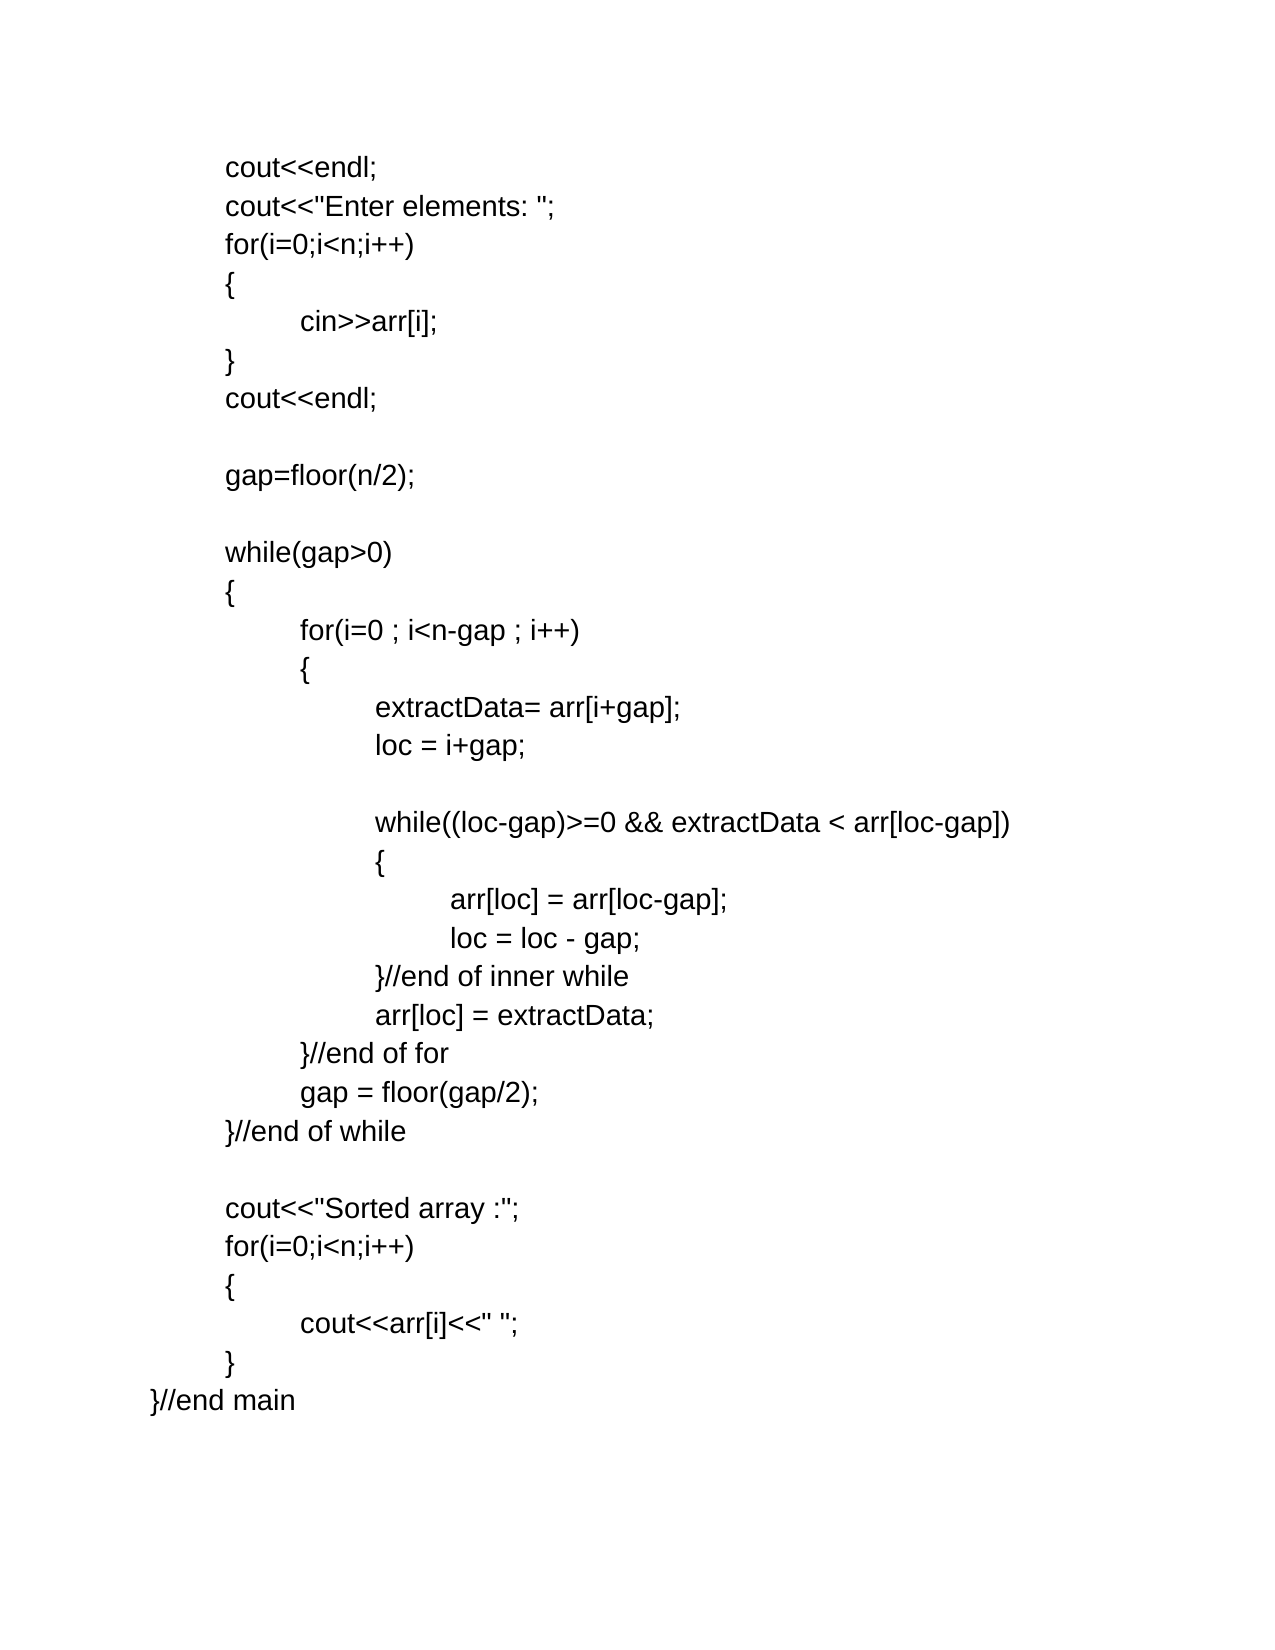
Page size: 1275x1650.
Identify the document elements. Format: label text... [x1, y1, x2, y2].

text } [150, 1345, 1125, 1378]
text { [150, 574, 1125, 607]
text } [150, 343, 1125, 376]
text gap = floor(gap/2); [150, 1075, 1125, 1108]
text }//end of inner while [150, 959, 1125, 993]
text for(i=0 ; i<n-gap ; i++) [150, 612, 1125, 646]
text gap=floor(n/2); [150, 458, 1125, 492]
text }//end main [150, 1383, 1125, 1417]
text cout<<arr[i]<<" "; [150, 1306, 1125, 1340]
text cout<<endl; [150, 381, 1125, 415]
text cin>>arr[i]; [150, 304, 1125, 338]
text cout<<"Enter elements: "; [150, 188, 1125, 222]
text { [150, 844, 1125, 877]
text arr[loc] = arr[loc-gap]; [150, 882, 1125, 916]
text { [150, 651, 1125, 684]
text arr[loc] = extractData; [150, 998, 1125, 1031]
text while(gap>0) [150, 535, 1125, 569]
text while((loc-gap)>=0 && extractData < arr[loc-gap]) [150, 805, 1125, 839]
text { [150, 266, 1125, 299]
text }//end of for [150, 1036, 1125, 1070]
text loc = loc - gap; [150, 921, 1125, 954]
text cout<<endl; [150, 150, 1125, 183]
text }//end of while [150, 1113, 1125, 1147]
text { [150, 1268, 1125, 1301]
text for(i=0;i<n;i++) [150, 227, 1125, 261]
text cout<<"Sorted array :"; [150, 1191, 1125, 1224]
text loc = i+gap; [150, 728, 1125, 762]
text extractData= arr[i+gap]; [150, 689, 1125, 723]
text for(i=0;i<n;i++) [150, 1229, 1125, 1263]
